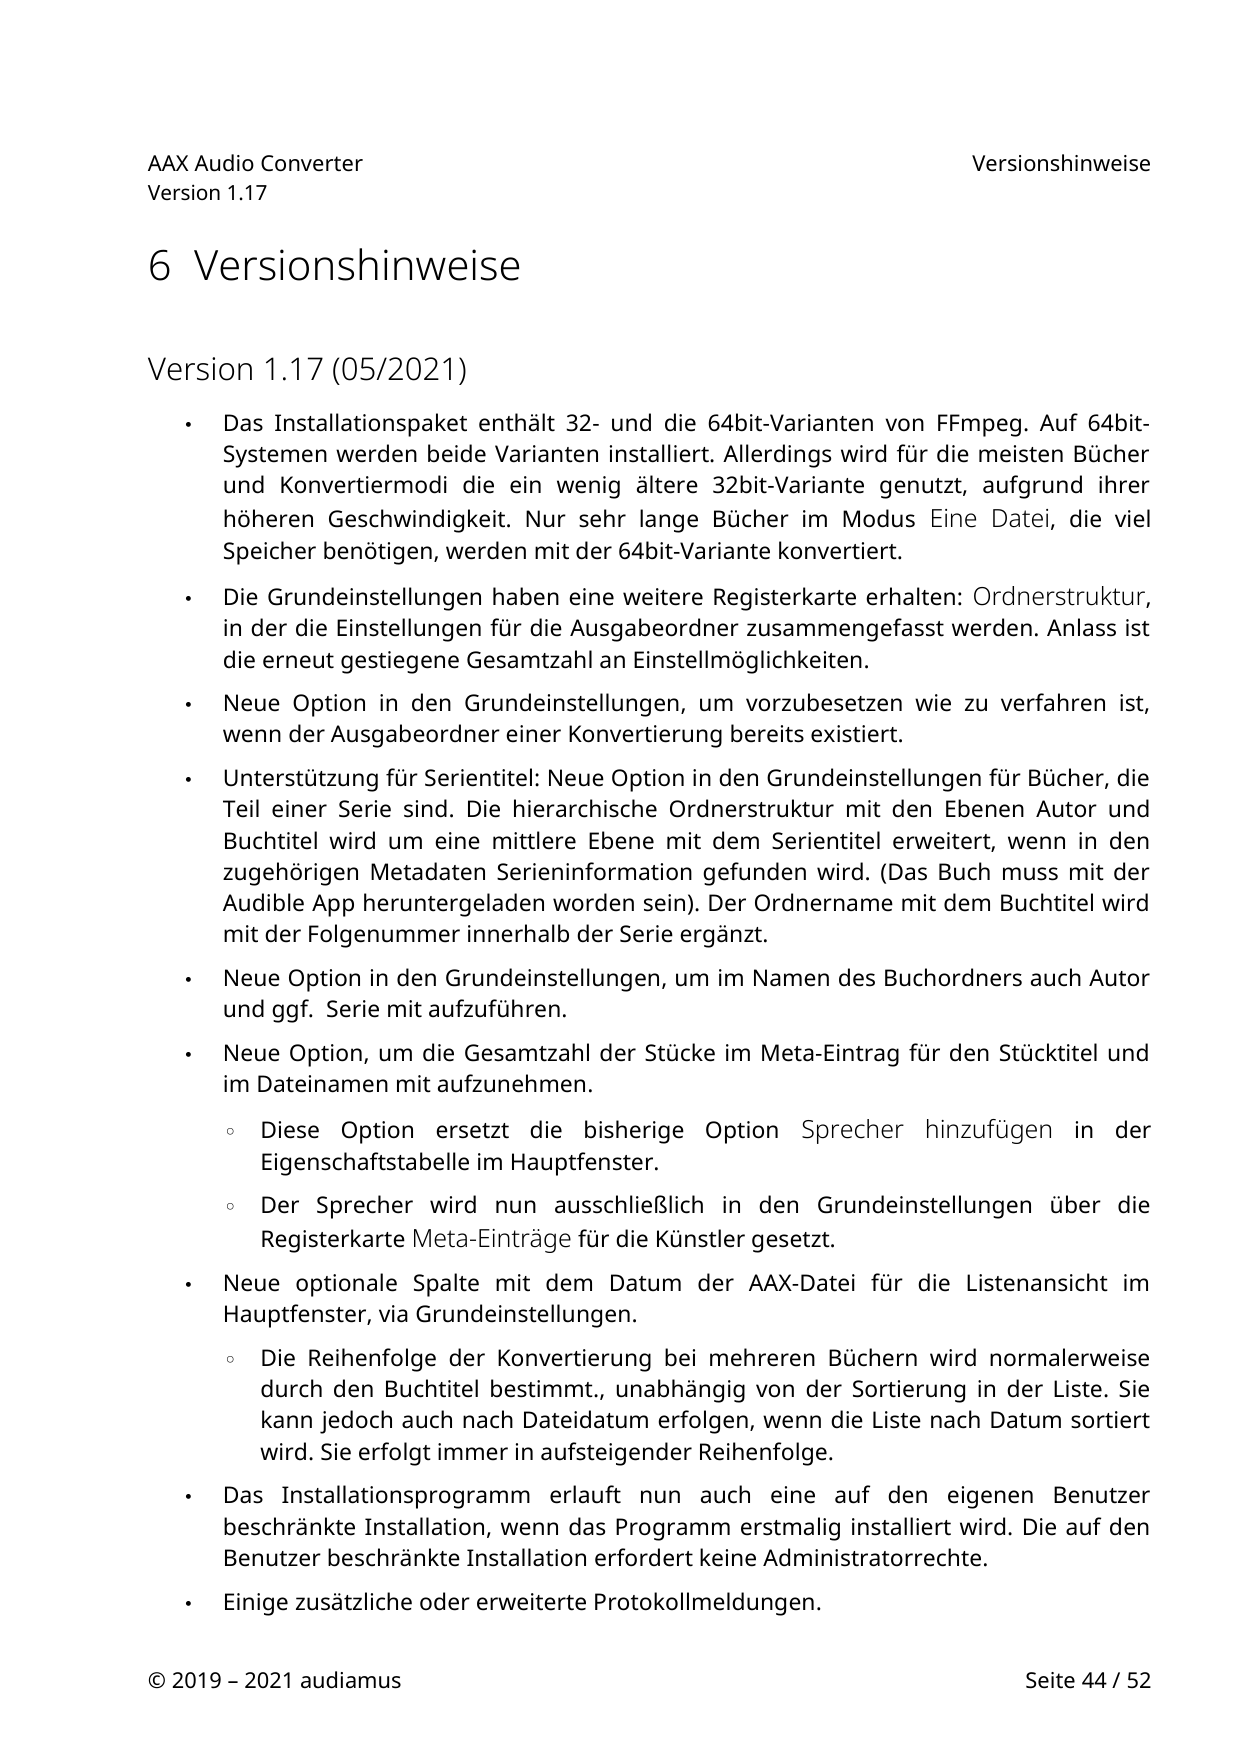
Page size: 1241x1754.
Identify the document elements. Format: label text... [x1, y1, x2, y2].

list Diese Option ersetzt die bisherige Option Sprecher hinzufügen in der Eigenschafts­tabelle im Hauptfenster. [223, 1112, 1152, 1177]
list Neue Option in den Grundeinstellungen, um vorzubesetzen wie zu verfahren ist, wenn der Ausgabeordner einer Konvertierung bereits existiert. [185, 687, 1152, 750]
list Neue Option in den Grundeinstellungen, um im Namen des Buchordners auch Autor und ggf. Serie mit aufzuführen. [185, 962, 1152, 1024]
list Neue optionale Spalte mit dem Datum der AAX-Datei für die Listenansicht im Hauptfenster, via Grundeinstellungen. [185, 1267, 1152, 1329]
list Die Grundeinstellungen haben eine weitere Registerkarte erhalten: Ordnerstruktur, in der die Einstellungen für die Ausgabeordner zusammengefasst werden. Anlass ist die erneut gestiegene Gesamtzahl an Einstellmöglichkeiten. [185, 578, 1152, 675]
list Neue Option, um die Gesamtzahl der Stücke im Meta-Eintrag für den Stücktitel und im Dateinamen mit aufzunehmen. [185, 1037, 1152, 1099]
list Das Installationsprogramm erlauft nun auch eine auf den eigenen Benutzer beschränkte Installation, wenn das Programm erstmalig installiert wird. Die auf den Benutzer be­schränkte Installation erfordert keine Administratorrechte. [185, 1479, 1152, 1573]
list Die Reihenfolge der Konvertierung bei mehreren Büchern wird normalerweise durch den Buchtitel bestimmt., unabhängig von der Sortierung in der Liste. Sie kann jedoch auch nach Dateidatum erfolgen, wenn die Liste nach Datum sortiert wird. Sie erfolgt immer in aufsteigender Reihenfolge. [223, 1342, 1152, 1467]
list Einige zusätzliche oder erweiterte Protokollmeldungen. [185, 1585, 1152, 1617]
list Der Sprecher wird nun ausschließlich in den Grundeinstellungen über die Registerkarte Meta-Einträge für die Künstler gesetzt. [223, 1189, 1152, 1254]
list Das Installationspaket enthält 32- und die 64bit-Varianten von FFmpeg. Auf 64bit-Systemen werden beide Varianten installiert. Allerdings wird für die meisten Bücher und Konvertiermodi die ein wenig ältere 32bit-Variante genutzt, aufgrund ihrer höheren Geschwindigkeit. Nur sehr lange Bücher im Modus Eine Datei, die viel Speicher benötigen, werden mit der 64bit-Variante konvertiert. [185, 407, 1152, 566]
list Unterstützung für Serientitel: Neue Option in den Grundeinstellungen für Bücher, die Teil einer Serie sind. Die hierarchische Ordnerstruktur mit den Ebenen Autor und Buchtitel wird um eine mittlere Ebene mit dem Serientitel erweitert, wenn in den zugehörigen Metadaten Serieninformation gefunden wird. (Das Buch muss mit der Audible App heruntergeladen worden sein). Der Ordnername mit dem Buchtitel wird mit der Folgenummer innerhalb der Serie ergänzt. [185, 762, 1152, 949]
subtitle Versionshinweise [148, 235, 1152, 292]
subtitle Version 1.17 (05/2021) [148, 347, 1152, 389]
